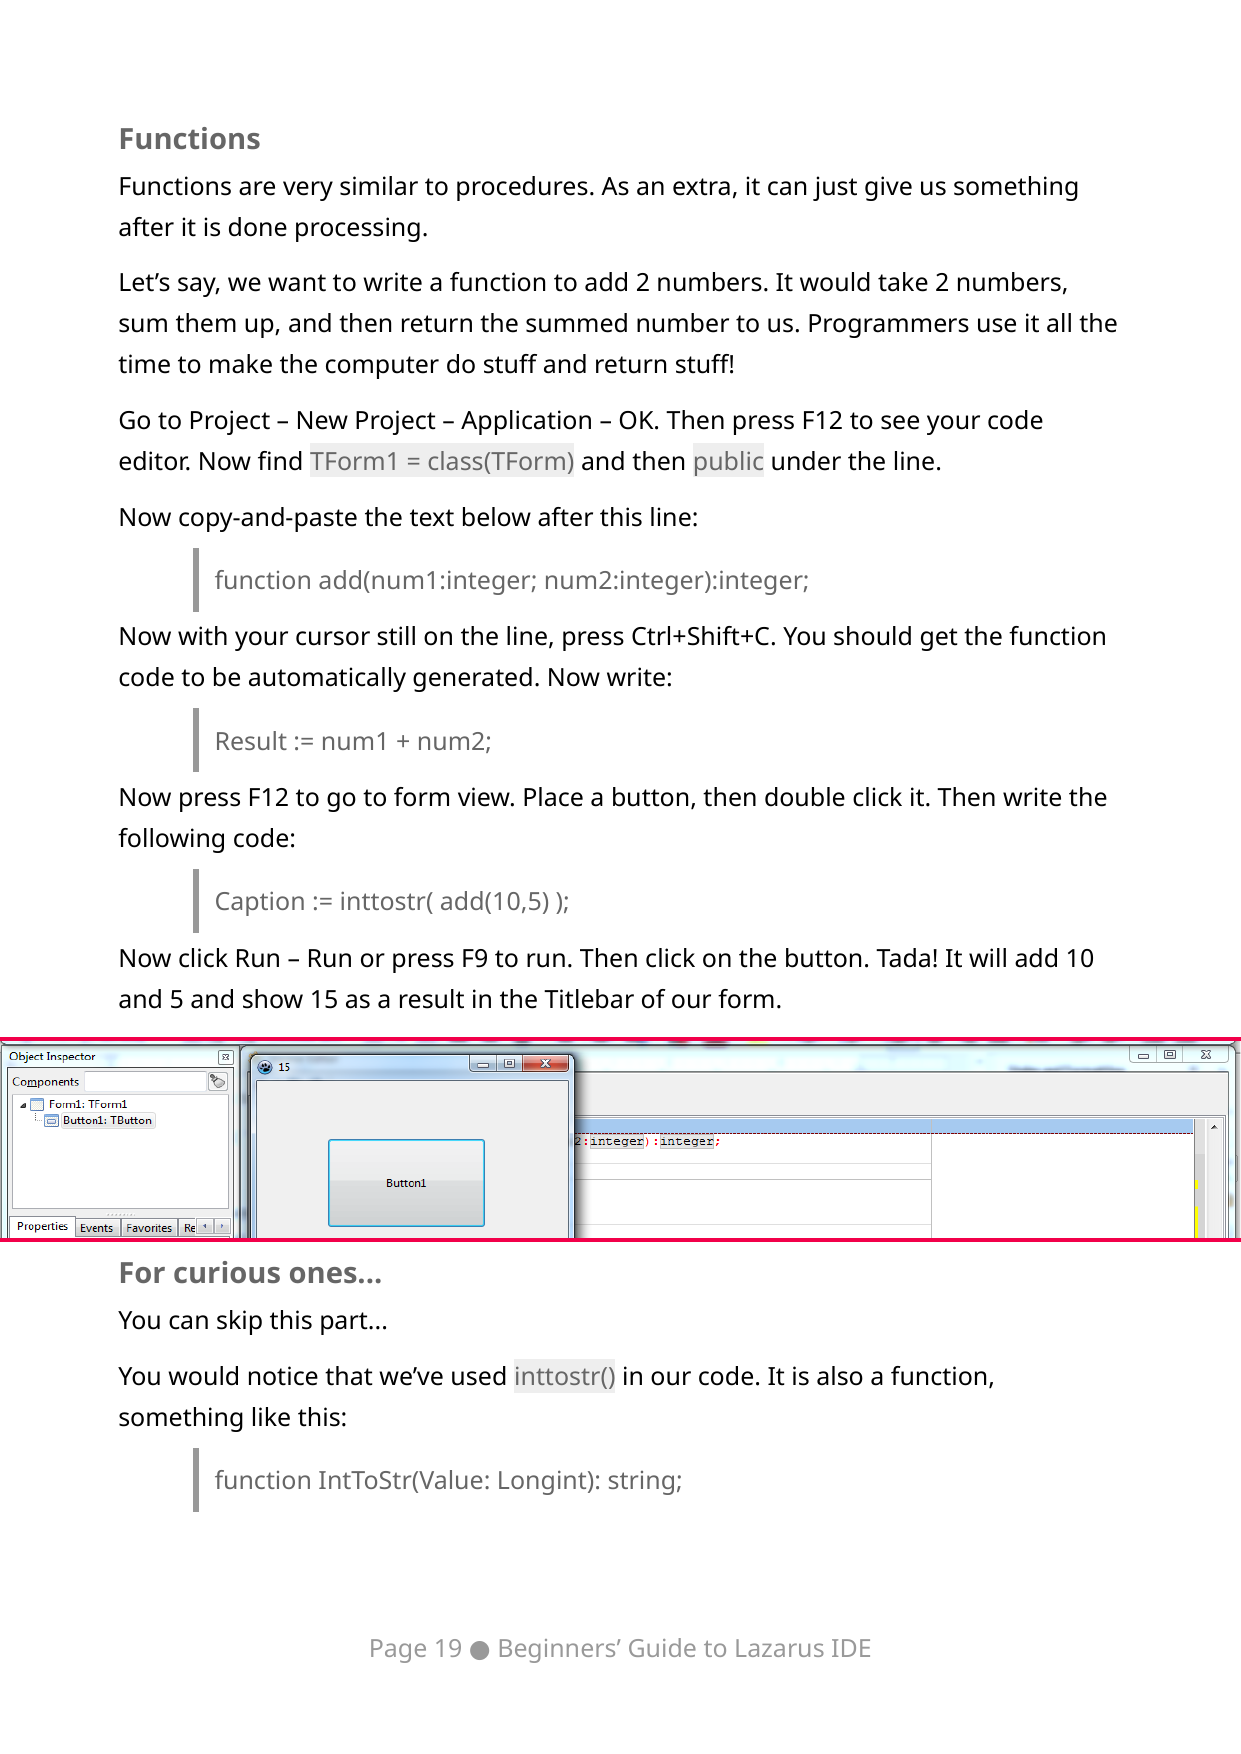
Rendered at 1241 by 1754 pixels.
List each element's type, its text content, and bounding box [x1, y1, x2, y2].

picture [0, 1041, 1241, 1238]
text You can skip this part... [118, 1303, 1122, 1337]
subtitle Functions [118, 118, 1122, 158]
text Let’s say, we want to write a function to add 2 numbers. It would take 2 numbers, sum them up, and then return the summed number to us. Programmers use it all the time to make the computer do stuff and return stuff! [118, 265, 1122, 381]
subtitle For curious ones... [118, 1242, 1122, 1292]
text Go to Project – New Project – Application – OK. Then press F12 to see your code editor. Now find TForm1 = class(TForm) and then public under the line. [118, 402, 1122, 477]
text Now click Run – Run or press F9 to run. Then click on the button. Tada! It will add 10 and 5 and show 15 as a result in the Titlebar of our form. [118, 941, 1122, 1015]
text Functions are very similar to procedures. As an extra, it can just give us something after it is done processing. [118, 168, 1122, 243]
text function IntToStr(Value: Longint): string; [199, 1448, 1047, 1512]
text Now press F12 to go to form view. Place a button, then double click it. Then write the following code: [118, 780, 1122, 855]
text Now copy-and-paste the text below after this line: [118, 499, 1122, 533]
text Result := num1 + num2; [199, 708, 1047, 772]
text Now with your cursor still on the line, press Ctrl+Shift+C. You should get the function code to be automatically generated. Now write: [118, 619, 1122, 694]
text Caption := inttostr( add(10,5) ); [199, 869, 1047, 933]
text function add(num1:integer; num2:integer):integer; [193, 547, 1047, 612]
text You would notice that we’ve used inttostr() in our code. It is also a function, something like this: [118, 1359, 1122, 1434]
